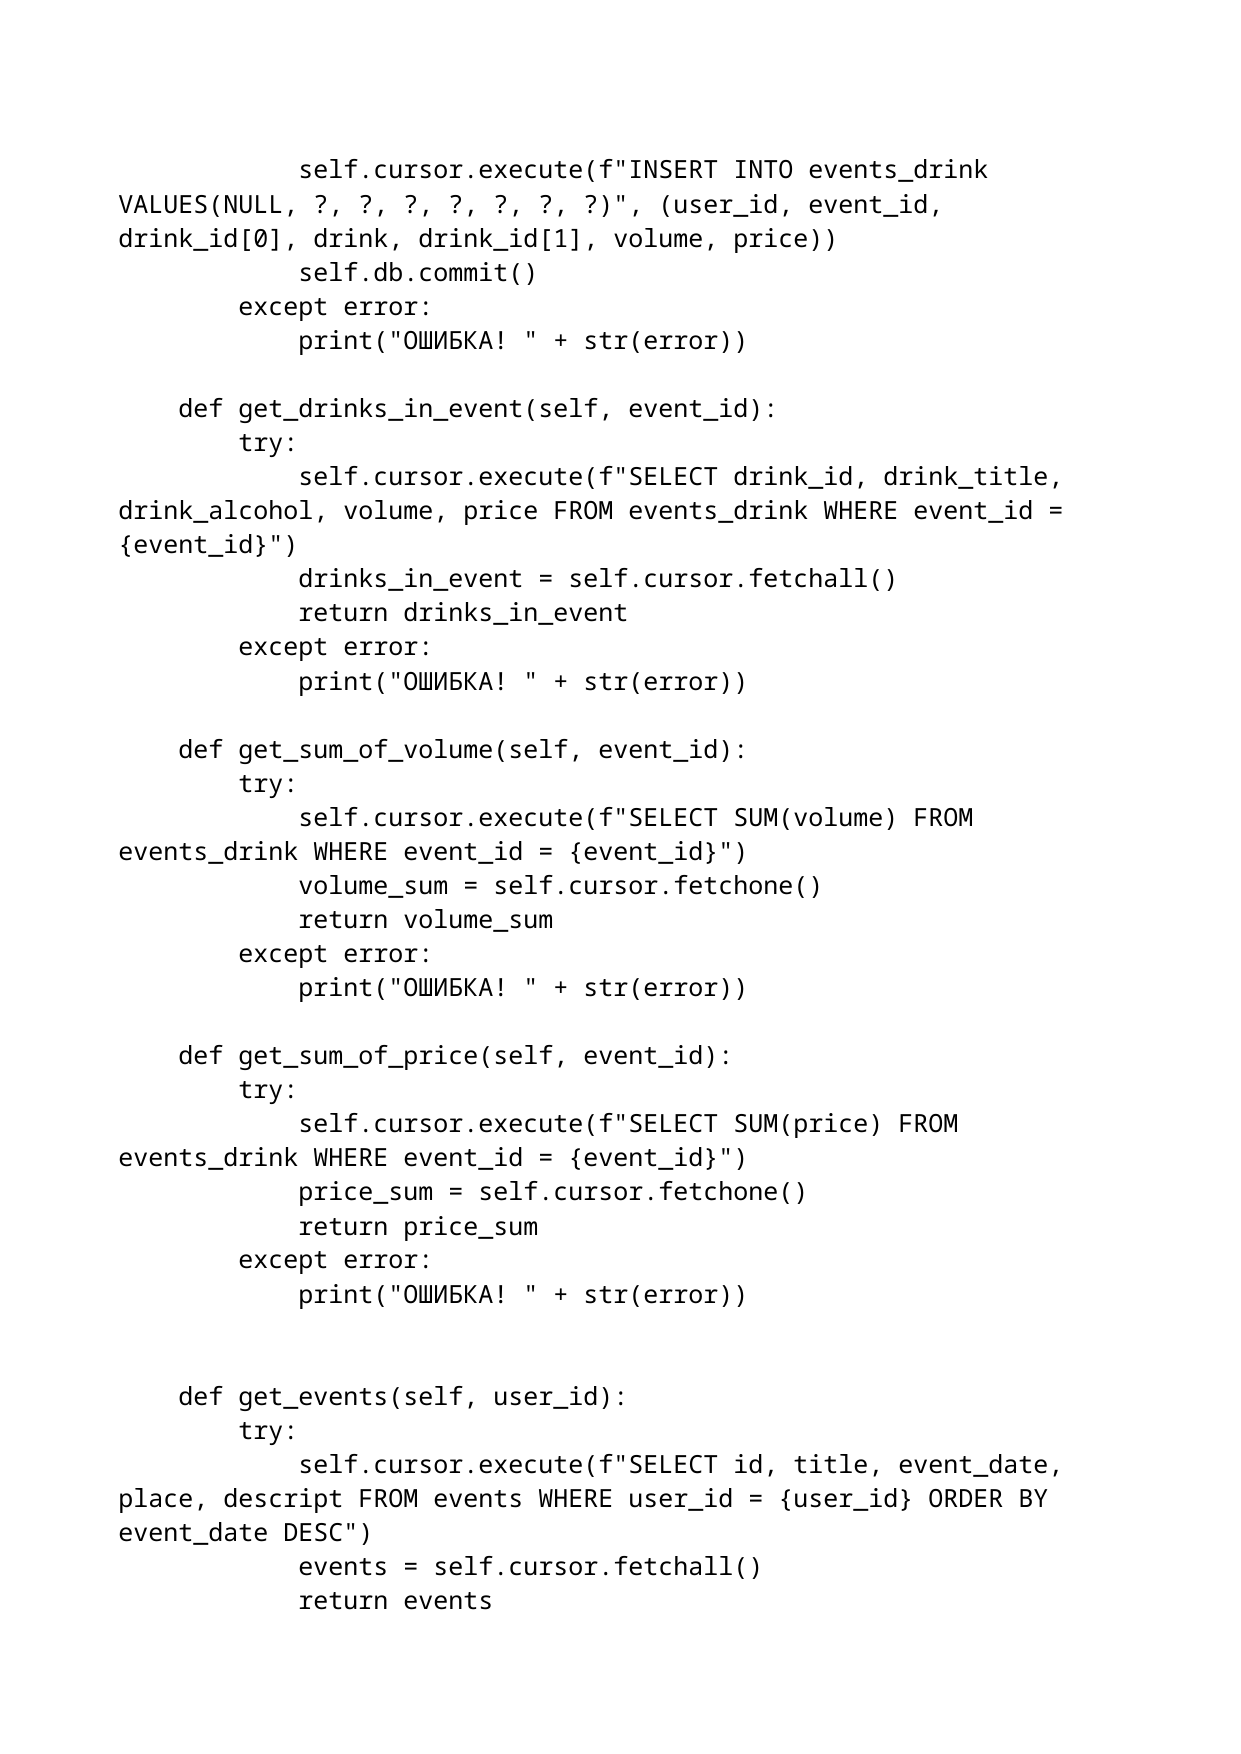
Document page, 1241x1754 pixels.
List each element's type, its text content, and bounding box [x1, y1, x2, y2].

text self.cursor.execute(f"INSERT INTO events_drink VALUES(NULL, ?, ?, ?, ?, ?, ?, ?)", (user_id, event_id, drink_id[0], drink, drink_id[1], volume, price)) [118, 152, 1122, 254]
text def get_sum_of_volume(self, event_id): [118, 731, 1122, 765]
text try: [118, 1412, 1122, 1447]
text def get_events(self, user_id): [118, 1378, 1122, 1412]
text price_sum = self.cursor.fetchone() [118, 1174, 1122, 1208]
text return volume_sum [118, 902, 1122, 936]
text volume_sum = self.cursor.fetchone() [118, 867, 1122, 902]
text self.cursor.execute(f"SELECT drink_id, drink_title, drink_alcohol, volume, price FROM events_drink WHERE event_id = {event_id}") [118, 459, 1122, 561]
text self.cursor.execute(f"SELECT SUM(volume) FROM events_drink WHERE event_id = {event_id}") [118, 799, 1122, 867]
text self.cursor.execute(f"SELECT id, title, event_date, place, descript FROM events WHERE user_id = {user_id} ORDER BY event_date DESC") [118, 1447, 1122, 1549]
text self.db.commit() [118, 254, 1122, 288]
text try: [118, 1072, 1122, 1106]
text except error: [118, 1242, 1122, 1276]
text self.cursor.execute(f"SELECT SUM(price) FROM events_drink WHERE event_id = {event_id}") [118, 1106, 1122, 1174]
text events = self.cursor.fetchall() [118, 1549, 1122, 1583]
text print("ОШИБКА! " + str(error)) [118, 970, 1122, 1004]
text except error: [118, 288, 1122, 322]
text print("ОШИБКА! " + str(error)) [118, 663, 1122, 697]
text print("ОШИБКА! " + str(error)) [118, 322, 1122, 357]
text def get_drinks_in_event(self, event_id): [118, 391, 1122, 425]
text drinks_in_event = self.cursor.fetchall() [118, 561, 1122, 595]
text except error: [118, 629, 1122, 663]
text try: [118, 765, 1122, 799]
text try: [118, 425, 1122, 459]
text return price_sum [118, 1208, 1122, 1242]
text def get_sum_of_price(self, event_id): [118, 1038, 1122, 1072]
text except error: [118, 936, 1122, 970]
text return drinks_in_event [118, 595, 1122, 629]
text return events [118, 1583, 1122, 1617]
text print("ОШИБКА! " + str(error)) [118, 1276, 1122, 1310]
